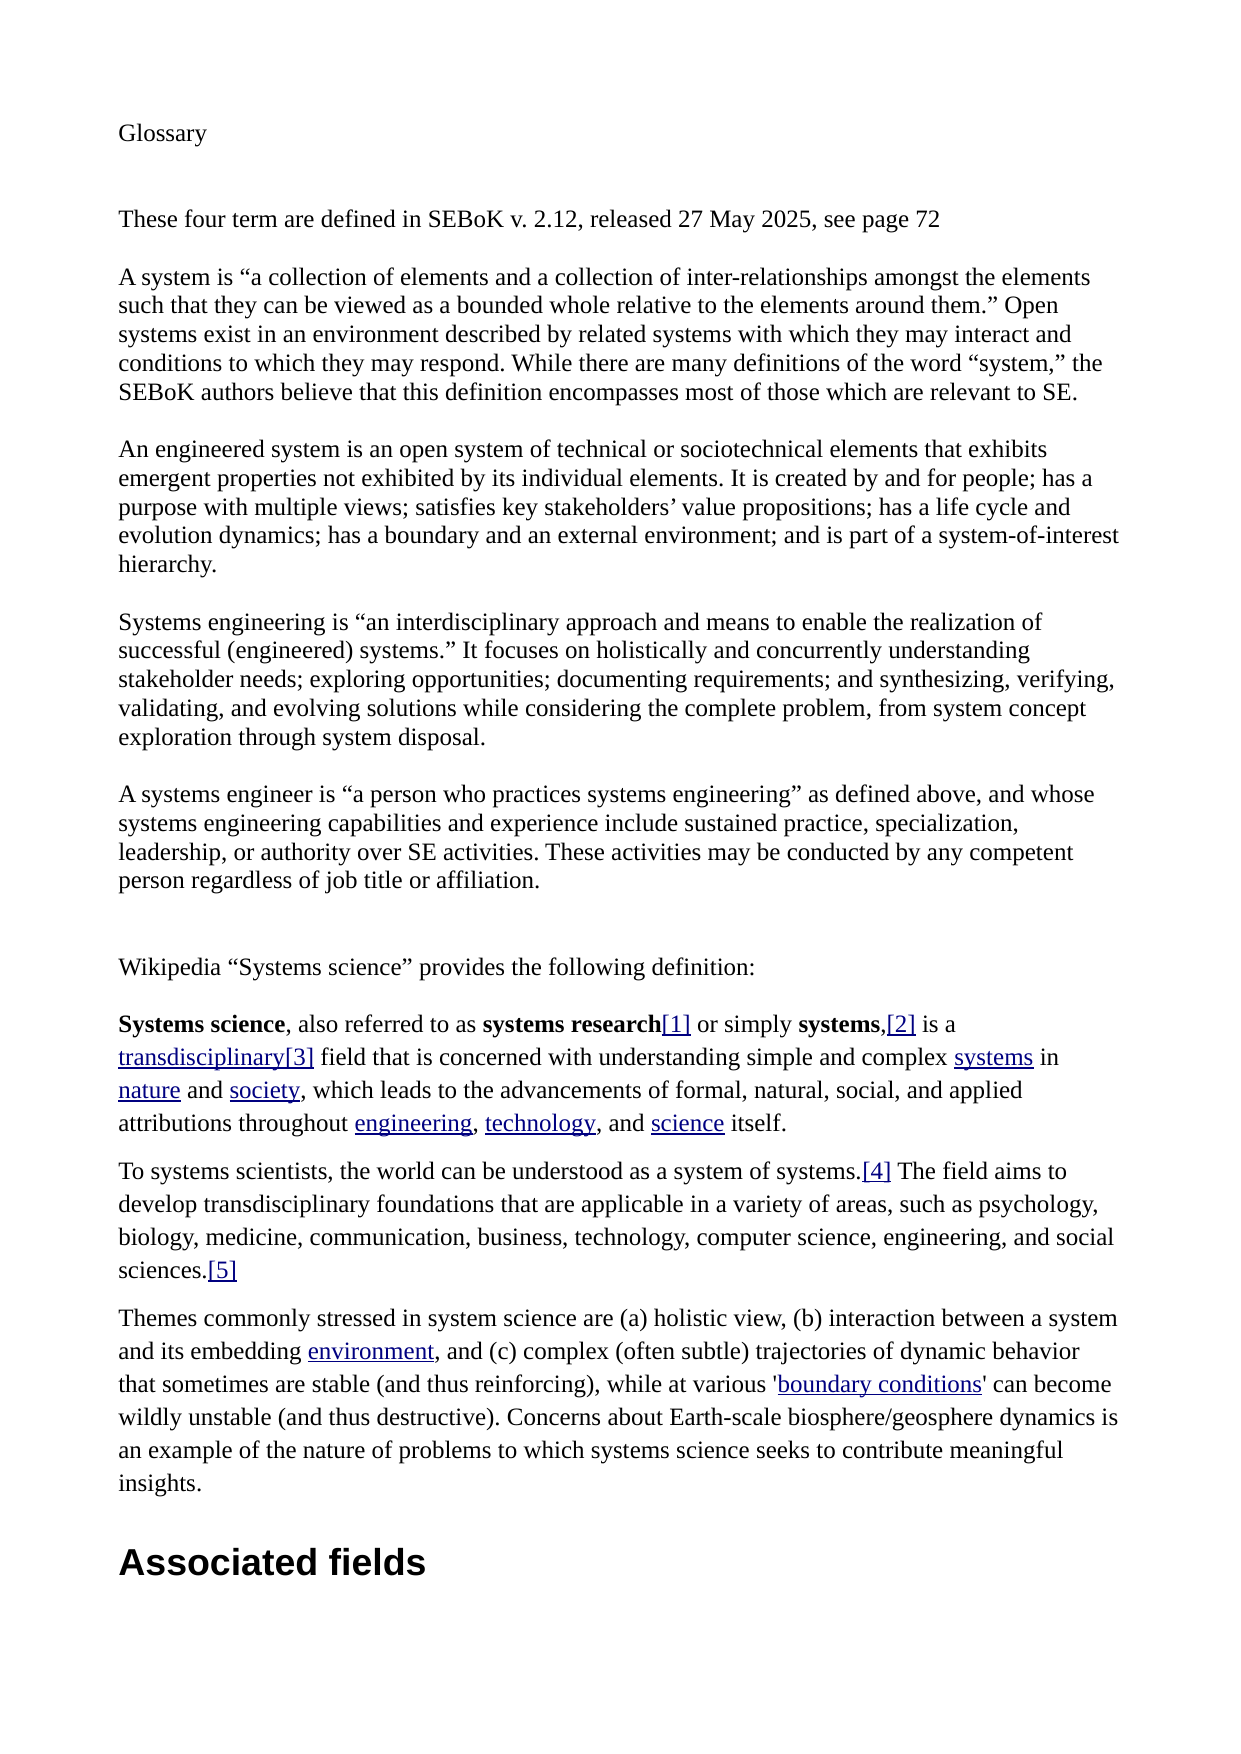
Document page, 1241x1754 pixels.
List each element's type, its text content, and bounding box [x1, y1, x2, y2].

subtitle Associated fields [118, 1540, 1122, 1583]
text These four term are defined in SEBoK v. 2.12, released 27 May 2025, see page 72 [118, 204, 1122, 233]
text Systems science, also referred to as systems research[1] or simply systems,[2] is a transdisciplinary[3] field that is concerned with understanding simple and complex systems in nature and society, which leads to the advancements of formal, natural, social, and applied attributions throughout engineering, technology, and science itself. [118, 1009, 1122, 1137]
text An engineered system is an open system of technical or sociotechnical elements that exhibits emergent properties not exhibited by its individual elements. It is created by and for people; has a purpose with multiple views; satisfies key stakeholders’ value propositions; has a life cycle and evolution dynamics; has a boundary and an external environment; and is part of a system-of-interest hierarchy. [118, 434, 1122, 578]
text To systems scientists, the world can be understood as a system of systems.[4] The field aims to develop transdisciplinary foundations that are applicable in a variety of areas, such as psychology, biology, medicine, communication, business, technology, computer science, engineering, and social sciences.[5] [118, 1156, 1122, 1284]
text A systems engineer is “a person who practices systems engineering” as defined above, and whose systems engineering capabilities and experience include sustained practice, specialization, leadership, or authority over SE activities. These activities may be conducted by any competent person regardless of job title or affiliation. [118, 779, 1122, 894]
text Wikipedia “Systems science” provides the following definition: [118, 952, 1122, 981]
text Glossary [118, 118, 1122, 147]
text A system is “a collection of elements and a collection of inter-relationships amongst the elements such that they can be viewed as a bounded whole relative to the elements around them.” Open systems exist in an environment described by related systems with which they may interact and conditions to which they may respond. While there are many definitions of the word “system,” the SEBoK authors believe that this definition encompasses most of those which are relevant to SE. [118, 262, 1122, 406]
text Systems engineering is “an interdisciplinary approach and means to enable the realization of successful (engineered) systems.” It focuses on holistically and concurrently understanding stakeholder needs; exploring opportunities; documenting requirements; and synthesizing, verifying, validating, and evolving solutions while considering the complete problem, from system concept exploration through system disposal. [118, 607, 1122, 751]
text Themes commonly stressed in system science are (a) holistic view, (b) interaction between a system and its embedding environment, and (c) complex (often subtle) trajectories of dynamic behavior that sometimes are stable (and thus reinforcing), while at various 'boundary conditions' can become wildly unstable (and thus destructive). Concerns about Earth-scale biosphere/geosphere dynamics is an example of the nature of problems to which systems science seeks to contribute meaningful insights. [118, 1303, 1122, 1497]
